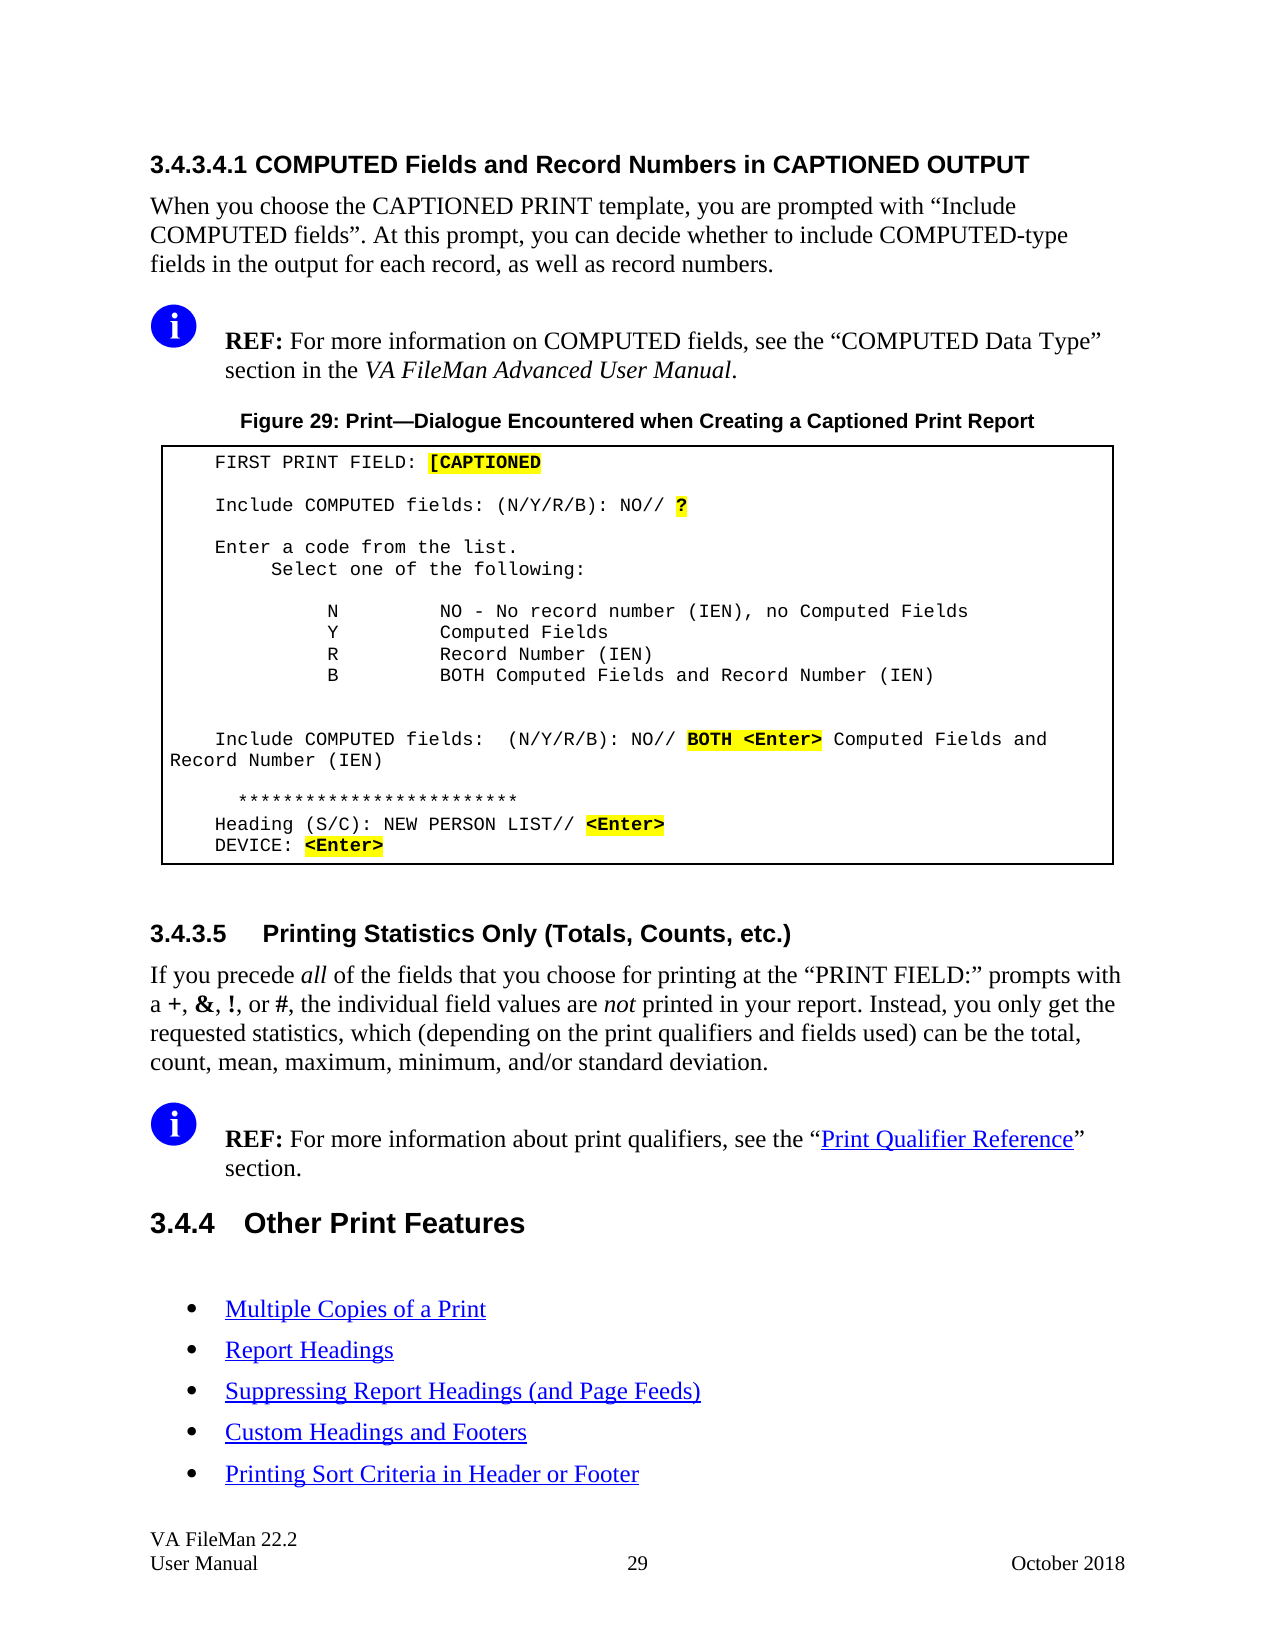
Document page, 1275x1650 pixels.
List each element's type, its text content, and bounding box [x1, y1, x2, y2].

text Y Computed Fields [163, 615, 1112, 636]
list Report Headings [187, 1335, 1125, 1364]
text B BOTH Computed Fields and Record Number (IEN) [163, 657, 1112, 687]
list Custom Headings and Footers [187, 1417, 1125, 1446]
subtitle Printing Statistics Only (Totals, Counts, etc.) [150, 919, 1125, 948]
subtitle Other Print Features [150, 1206, 1125, 1240]
list Printing Sort Criteria in Header or Footer [187, 1459, 1125, 1487]
text Include COMPUTED fields: (N/Y/R/B): NO// BOTH <Enter> Computed Fields and Record Number (IEN) [163, 721, 1112, 772]
list Suppressing Report Headings (and Page Feeds) [187, 1376, 1125, 1405]
text REF: For more information about print qualifiers, see the “Print Qualifier Reference” section. [150, 1100, 1125, 1181]
text FIRST PRINT FIELD: [CAPTIONED [163, 447, 1112, 474]
text Select one of the following: [163, 551, 1112, 581]
text REF: For more information on COMPUTED fields, see the “COMPUTED Data Type” section in the VA FileMan Advanced User Manual. [150, 302, 1125, 383]
text If you precede all of the fields that you choose for printing at the “PRINT FIELD:” prompts with a +, &, !, or #, the individual field values are not printed in your report. Instead, you only get the requested statistics, which (depending on the print qualifiers and fields used) can be the total, count, mean, maximum, minimum, and/or standard deviation. [150, 960, 1125, 1075]
text Include COMPUTED fields: (N/Y/R/B): NO// ? [163, 487, 1112, 517]
subtitle COMPUTED Fields and Record Numbers in CAPTIONED OUTPUT [150, 150, 1125, 179]
text ************************* [163, 785, 1112, 806]
picture [150, 302, 197, 350]
text Heading (S/C): NEW PERSON LIST// <Enter> [163, 806, 1112, 827]
text DEVICE: <Enter> [163, 827, 1112, 863]
text N NO - No record number (IEN), no Computed Fields [163, 594, 1112, 615]
picture [150, 1100, 197, 1148]
text When you choose the CAPTIONED PRINT template, you are prompted with “Include COMPUTED fields”. At this prompt, you can decide whether to include COMPUTED-type fields in the output for each record, as well as record numbers. [150, 191, 1125, 277]
text Figure 29: Print—Dialogue Encountered when Creating a Captioned Print Report [150, 408, 1125, 432]
list Multiple Copies of a Print [187, 1294, 1125, 1322]
text R Record Number (IEN) [163, 636, 1112, 657]
text Enter a code from the list. [163, 530, 1112, 551]
